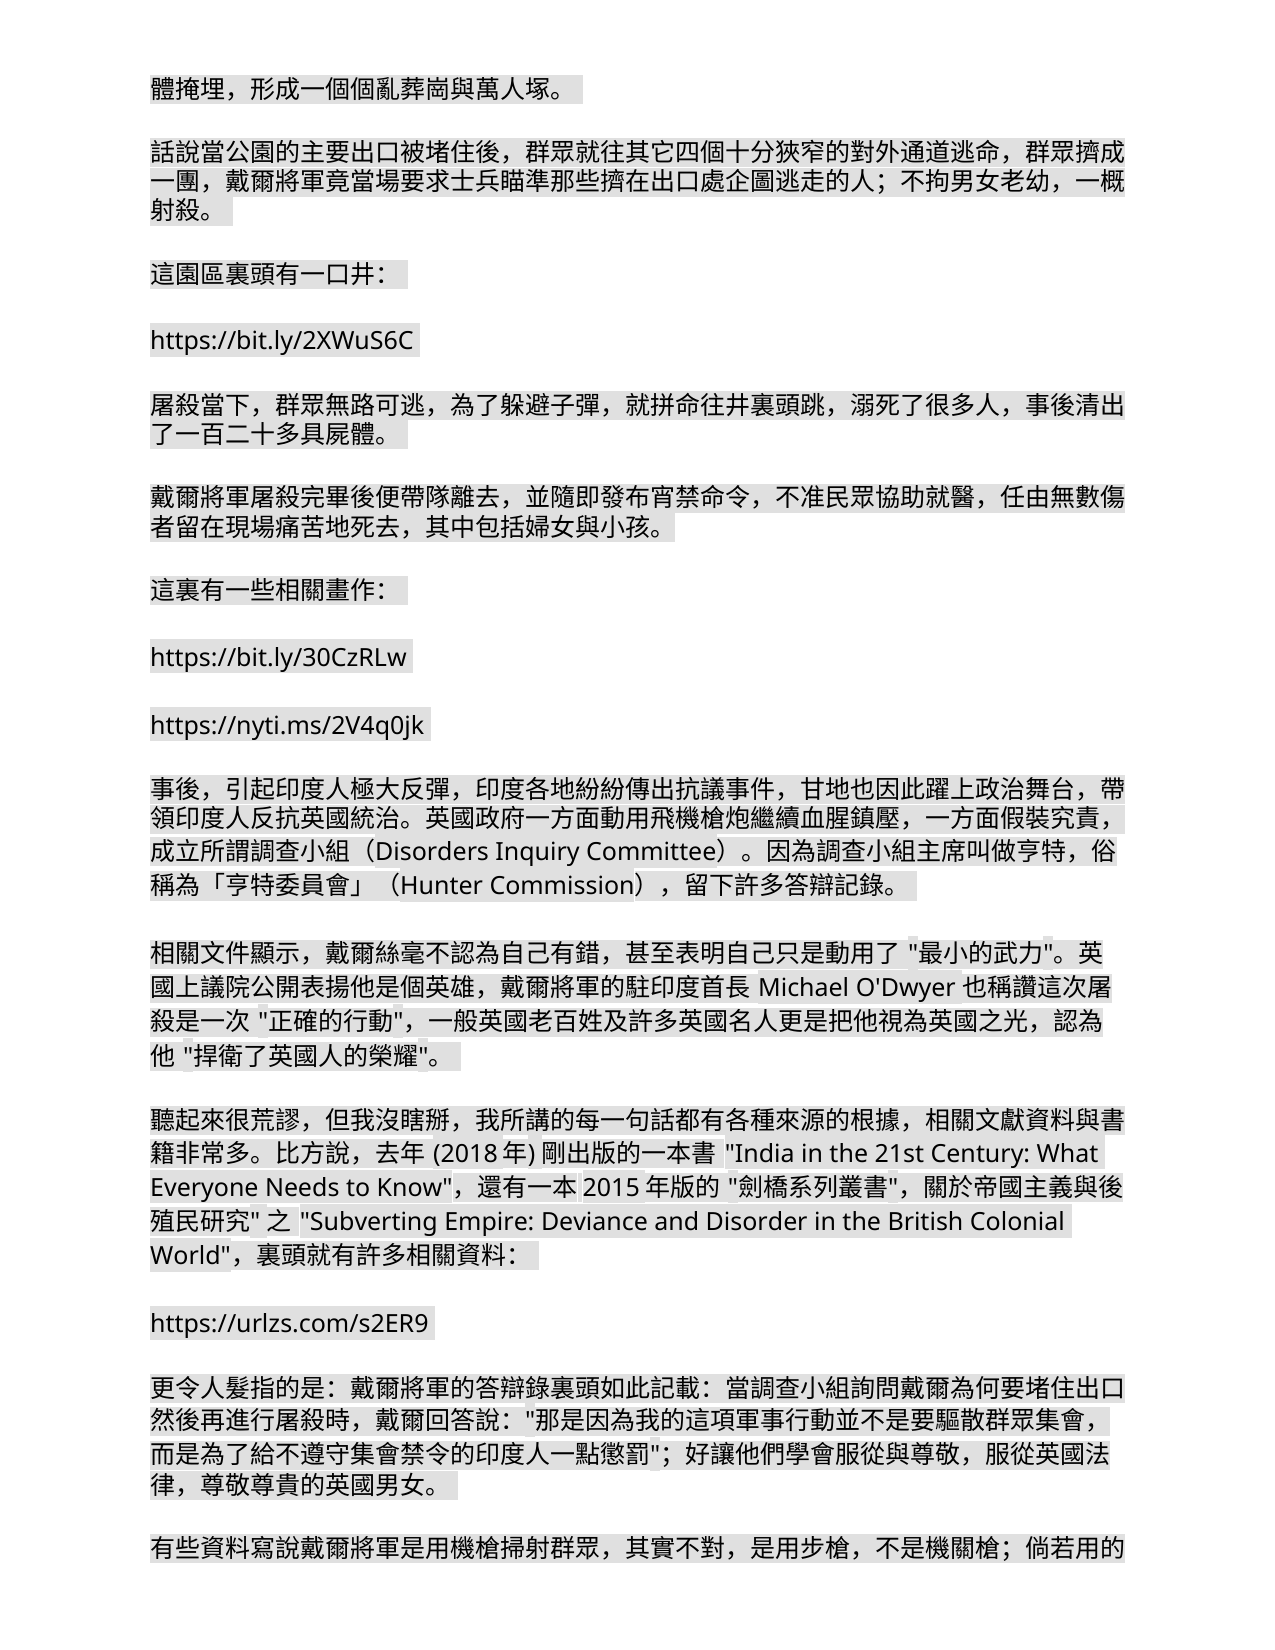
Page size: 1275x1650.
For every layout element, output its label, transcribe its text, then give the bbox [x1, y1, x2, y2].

text 卡韓政變 (120)：英國人的榮耀？ 陳真 2019. 07. 18. 前言 剛剛看到昨天台灣的各家媒體歡欣鼓舞地報導說，英國 "金融時報" 指出："國台辦直接控制台媒 (指中國時報)，吹捧特定候選人(指韓國瑜)。" 過去半年來，從美聯社到紐約時報，從CNN到金融時報，同時還包括無數的所謂智庫，西方主流傳聲筒一面倒地企圖以抹紅以及指控反民主反自由來妖魔化韓國瑜；從這樣一種前所未見的境外勢力紛紛 "公然" 介入島內選舉，你就可以明白這場選舉意味著什麼，意味著韓國瑜及韓流的出現超越了西方既有的掌控，意味著這不僅僅是一場島內選舉，更是中美或中西勢力的消長。 韓國瑜並不親中，他只是不仇中。但在島內氛圍及西方人眼裏，只要不仇中、不反華，就是敵人，簡單講就是這樣。 我實在很厭倦反覆批評什麼民主自由這類無恥低能的鳥話。這類鳥話謊言之齷齪如此明顯，難道你真的還看不出來？政治現實中，你似乎只能一直呼喚 "腦殘們" 醒一醒喔，然後不斷講些最基本的東西給他聽，就像在教幼兒園那樣。 2019.07.05. 我寫了底下這段話，我接著再多寫一些。 英國政府最近一再公開對祖國警告嗆聲說："不可對香港人不民主哦，否則我就不客氣了！" 講得好像英國人是香港人的守護神似的。我聽了，腦袋轟轟作響，真不敢相信我的眼睛。 先說結論 大家只要記得這個結論就行： 如果祖國對待香港人有任何不好或不民主、不自由之處，假若嚴重程度是 1，那麼，英國政府對待香港或西藏或印度等等等等的不民主與不自由乃至殘酷不人道，嚴重程度就是1000000000000....趨近於無限。 為何趨近於無限呢？因為一般狀況下之所謂不民主、不自由，總是還把對方當成是一個跟自己一樣的人類，但是英國人卻不是這樣想；他在血統上把人種分高低，白人至上，特別是英國人更是至高無上，而其他有色人種則是所謂 "未開化的野蠻人"，甚至只是一種介於人和猿猴之間的動物。 極端狀況下，英國人甚至認為自己是神，而華人、印度人與西藏人等等所謂有色人種，則是一種必須在當 "牠們" 看到神 (即英國人或西方人) 出現時只准在地上爬、而且可以被任意毆打與羞辱的 "動物"。 神與 "動物" 自然是完全無法相提並論的兩種位階。神難道會覺得自己侵犯了人權或哪裏做得不民主不自由嗎？當然不會。神只會覺得不管自己怎麼做都是對的，神聖的，偉大的，慈悲的。 我並沒有誇大，事實就是如此，至少不久之前的過去仍是如此。如果說過去和現在稍微有所改變與收斂，那也不是因為在心態上英國人痛改了前非、認清了自己的醜陋，而只是因為在現實力量上再也無法把別人當成低等生物那樣任意屠殺與虐待。不過，雖然傷人力有未逮，但西方人心態上依舊自覺高人一等，只是不敢再像過去那樣公開說自己是神，或說自己是高貴人種。 花園裏的一場大屠殺 英國人把自己當神有很多例子可循。比方說，各位看過 "甘地" 這部電影吧，裏頭提到一場大屠殺，電影演得很含蓄，輕描淡寫，事實上卻極為血腥而毫無人性。那是英國殖民印度時發生在 Jallianwala Bagh (札連瓦拉花園) 的一場殺戮，史稱 Amritsar Massacre (阿姆利則大屠殺)。 那是一個和平集會，抗議原因是英國通過一項法案叫做 Rowlatt Act (羅拉特法案)；根據該法案，英國官方有權逮捕任何可疑的印度人，並且無須任何審判與罪名，也不用通知家屬，便可直接囚禁入獄兩年。參加這項抗議的人其實並不多，主要是當天剛好也是錫克教的一個傳統宗教節慶日，參加慶典的人很多，有些婦女小孩也都興高采烈來到公園參加慶典；兩個完全不同的活動，恰好在同一地點舉行。 英國向來禁止印度人集會。別說什麼民主，英國人根本不把你當人看。於是，英國派駐印度的 "軍事總司令" 戴爾將軍 (Reginald Dyer) ，馬上就帶領軍隊前來大開殺戒，而且是毫無預警地開火。不但毫無預警，而且屠殺之前竟然還先把花園廣場的主要出口堵住，讓群眾根本無處可逃，旋即展開大屠殺。根據調查報告記載，從戴爾將軍帶隊抵達現場到全面開火屠殺，竟然短短不到30秒鐘。 而且，就如電影所說，打光了一千多發子彈之後才停止，前後殺了十分鐘，估計殺死近千人，幾乎等於是一顆子彈一條人命，存心就是要你的命，完全不把你當人看；而且，就像人們所說的 "朝著水桶射魚" (shooting fish in a barrel)，先把群眾關在一個密閉空間中，然後好整以暇地逐一瞄準，射擊取樂。 我在其它一些文章中也曾提過，美國侵略伊拉克和阿富汗，美軍幾次涉及數千人的大屠殺，也是採用這樣一種 "朝著水桶射魚" 的模式。射完之後，不管死的活的，用推土機就地集體掩埋，形成一個個亂葬崗與萬人塚。 話說當公園的主要出口被堵住後，群眾就往其它四個十分狹窄的對外通道逃命，群眾擠成一團，戴爾將軍竟當場要求士兵瞄準那些擠在出口處企圖逃走的人；不拘男女老幼，一概射殺。 這園區裏頭有一口井： https://bit.ly/2XWuS6C 屠殺當下，群眾無路可逃，為了躲避子彈，就拼命往井裏頭跳，溺死了很多人，事後清出了一百二十多具屍體。 戴爾將軍屠殺完畢後便帶隊離去，並隨即發布宵禁命令，不准民眾協助就醫，任由無數傷者留在現場痛苦地死去，其中包括婦女與小孩。 這裏有一些相關畫作： https://bit.ly/30CzRLw https://nyti.ms/2V4q0jk 事後，引起印度人極大反彈，印度各地紛紛傳出抗議事件，甘地也因此躍上政治舞台，帶領印度人反抗英國統治。英國政府一方面動用飛機槍炮繼續血腥鎮壓，一方面假裝究責，成立所謂調查小組（Disorders Inquiry Committee）。因為調查小組主席叫做亨特，俗稱為「亨特委員會」（Hunter Commission），留下許多答辯記錄。 相關文件顯示，戴爾絲毫不認為自己有錯，甚至表明自己只是動用了 "最小的武力"。英國上議院公開表揚他是個英雄，戴爾將軍的駐印度首長 Michael O'Dwyer 也稱讚這次屠殺是一次 "正確的行動"，一般英國老百姓及許多英國名人更是把他視為英國之光，認為他 "捍衛了英國人的榮耀"。 聽起來很荒謬，但我沒瞎掰，我所講的每一句話都有各種來源的根據，相關文獻資料與書籍非常多。比方說，去年 (2018年) 剛出版的一本書 "India in the 21st Century: What Everyone Needs to Know"，還有一本2015年版的 "劍橋系列叢書"，關於帝國主義與後殖民研究" 之 "Subverting Empire: Deviance and Disorder in the British Colonial World"，裏頭就有許多相關資料： https://urlzs.com/s2ER9 更令人髮指的是：戴爾將軍的答辯錄裏頭如此記載：當調查小組詢問戴爾為何要堵住出口然後再進行屠殺時，戴爾回答說："那是因為我的這項軍事行動並不是要驅散群眾集會，而是為了給不遵守集會禁令的印度人一點懲罰"；好讓他們學會服從與尊敬，服從英國法律，尊敬尊貴的英國男女。 有些資料寫說戴爾將軍是用機槍掃射群眾，其實不對，是用步槍，不是機關槍；倘若用的是機關槍，恐怕就不只死一千人，因為當天主要都是來參加宗教節慶的民眾，包括一些婦女和小孩，大約有兩萬人在現場。但是，戴爾之所以沒有用機關槍掃射，並不是因為他很慈悲 (他確實覺得自己很慈悲，因為殺太少了)，而是因為那天他派來了幾輛佈署機關槍的軍車，準備大開殺戒，卻因車子體積太大，開不進去，於是只好臨時改由幾十名士兵攜帶步槍進場屠殺，直到把所有子彈全部打光才罷手。 甘地是個言語溫和的人，但他卻經常用 "惡魔" 一詞來形容英國人的心態與作為。 英國人的榮耀 問題是：為何如此慘絕人寰泯滅人性的一場大屠殺，現場指揮屠殺的軍事將領，卻成為英國人所推崇的 "國家英雄"、說他 "捍衛了英國人的榮耀"？倫敦大學歷史系教授 Kim Wagner 寫的一篇書評或許回答了這個問題： https://reviews.history.ac.uk/review/1224 這篇書評，針對倫敦大學國防研究系教授 Nick Lloyd 在2011年出版的一本新書 "The Amritsar Massacre: The Untold Story of One Fateful Day"。如 Wanger 所說，這書重新定義了這場大屠殺，把責任推給被屠殺的印度民眾，指稱他們一旦來到集會現場便是一種違反集會禁令的犯罪行為，並且懷著一種不願服從英國統治的犯罪心態。在該書作者的描述中，凡是反抗英國統治者無非就等同於罪犯，因此罪有應得。作者並稱頌戒嚴令的頒布旨在教導印度人明白 "忠誠與榮耀" 的重要性，並指稱據以任意逮捕印度人、無罪囚禁可長達兩年的羅拉特法案，乃是為了保護印度人，而印度人卻對此不知感恩云云。 Wanger教授以 "白種人的負擔" 來形容這樣一種唯我獨尊的種族優越感及帝國主義心態。簡單說就是白種人好辛苦好高貴哦，每天到處姦殺擄掠、擴張帝國版圖，為的就是要幫助有色人種這些低等生物，結果反而還被責怪，甚至因此害戴爾將軍被迫提早退休，真是很無辜，於是當然就會被西方同胞們視為 "國家英雄"，因為他 "捍衛了英國人的榮耀"。 2013年2月，英國首相卡麥隆造訪慘案現場，表達遺憾。今年四月，英國首相梅伊對此一屠殺事件發表了一篇又是 "感到遺憾" 的官方聲明，但英國官方至今始終拒絕道歉。 爬行命令 另外，必須一提的是：阿姆利則大屠殺發生的前兩天，還發生了另一個事件。有位英國女傳教士當街無故遭到一群印度人的毆打與騷擾，後來被另一群印度人救出來。戴爾將軍知道此事後，就簽署了一道命令，也就是惡名昭彰的 "爬行命令" (crawling order)，規定每個印度人在通過這位英國女傳教士被毆打的街道時，必須五體投地像昆蟲那樣緩緩爬行，雙手雙膝和腹部都必須接觸地面，磕頭跪爬。 這是收藏在倫敦 "陸軍博物館" 的一張當年 "爬行命令" 的現場檔案照片： https://bit.ly/2JT7GBk 面對調查小組成員的質問，戴爾將軍說： "印度人在他們的神面前，總是把臉貼在地上，跪地爬行。我想讓他們知道，任何一位英國女士，就如同印度教的神明一樣神聖，因此，印度人當然也必須在她的面前爬行。" 調查員接著問，"可是，人們每天都得經過那條街去市場買菜、購物啊"，意思是說，你怎麼可以叫印度人每天這樣爬進爬出呢？戴爾將軍回答說： "如果他們是人，怎麼會 (面對神明時) 把臉貼在地上這樣爬？他們住在一整排相連的平頂房子裏，像人類一樣在屋頂走路。" 我覺得這回答有點怪，聽不太懂，於是剛剛請教了英國史專家李教授，學姊一開始以為我是在講 "寄生上流"，後來說： "英國在十九世紀就充滿了富人住上層、窮人則地底求生的這種意象的文學或文化論述，H. G. Wells 的 'The Time Machine' 就是這樣。H. G. Wells 的父母是工人階級，住的就是像電影 '寄生上流' 一樣的地下室，每天從通氣窗看著地面上的人穿著靴子走來走去。我都懷疑這電影是熟悉英國文學的人所編劇。" 聽完學姊的解釋，我想，戴爾將軍的意思似乎是說：印度人不是人，他們只是一種應該在地上爬的動物，但他們有時候卻跑到地面上來，學人類那樣走路。 戴爾將軍另外還簽署了其它一些荒唐的法令，比方說授權英國警察可以逕行公開鞭打印度人而不需要任何理由。 罄竹難書 也許有人會說，戴爾只是一個奇葩特例。事實不然。戴爾反映的是西方人幾百年來的普遍心態，而非特例。當然，戴爾的罪行，如果跟當時的英國首相邱吉爾之反人道戰爭罪行及種族歧視之荒唐作為相比，那真是完全沒法比了。比方說，早在希特勒之前，邱吉爾就鼓吹戰爭必須優先屠殺小孩和婦女，必須先轟炸平民社區再炸軍事設施，甚至鼓吹用毒氣把野蠻人即有色人種全殺光。他在擔任英國首相時，在日記裏頭這麼寫的： "I cannot understand this squeamishness about the use of gas....I am strongly in favour of using poisoned gas against uncivilised tribes," (我始終不明白，使用毒氣有什麼好大驚小怪？...我強烈主張用毒氣來對付那些未開化的野蠻人。) 邱吉爾還把人種排高低，信仰基督教的白人至高無上，贏過信仰天主教的白人，至於其它有色人種也有排名，印度人似乎還比亞洲人高一級，而非洲人則墊後。邱吉爾曾經對巴勒斯坦皇家委員會 ( Palestine Royal Commission) 悍然表示，他從不覺得美國或澳洲白人殺害印第安人或黑人等等等有什麼不對。他說，這只是讓高級優秀人種做他該做的事，如此而已。(原文是這樣說的： "I do not admit for instance, that a great wrong has been done to the Red Indians of America or the black people of Australia. I do not admit that a wrong has been done to these people by the fact that a stronger race, a higher-grade race, a more worldly wise race to put it that way, has come in and taken their place.") 1943年，印度發生饑荒，當時仍是英國殖民地，邱吉爾不但不賑災，反而把更多糧食送走，拿去做為英軍儲糧，導致三百萬人餓死。邱吉爾不但不覺得這樣做很沒有人性，反而怪罪印度人生太多小孩，嘲笑印度人 "像兔子那樣很會生" ("breed like rabbits")。 我可以繼續一直寫下去，寫來滿紙污穢，罄竹難書，根本寫不完。 人們爭相當漢奸 各位知道我對新疆的所謂 "再教育營" 是相當不滿的，因為，我認為在政策執行上應該更文明點。中共高層很好，在我看來是一個跡近完美的政府，但大陸地方政府卻良莠不齊，甚至相當野蠻。但是，當我看到西方各國不斷拿新疆這事大作文章時，我就無言了。x它媽的這能比嗎？中共如果有什麼地方沒做好，跟西方人的血腥殘暴能比嗎？就如同我這文章開頭所說，那不僅僅是1跟100000000....的差別，更是1和無限之落差。 然而，血腥殘暴的一方，卻居然每天扮演可愛的民主小天使，扮演自由的守護神，每天指控相對十分良善而且對世界和平與人類福祉做出巨大貢獻的一方。任何人，除非腦子進水，要不就是良心被狗吃了，否則他怎麼可能會在一善一惡落差如此巨大的狀況下，卻選擇了邪惡的一方？更令人難以原諒的是居然當起漢奸，為了私利，幫助敵人來傷害自己的同胞。 英國國家廣播電台(BBC) 報導，過去香港的所謂 "佔中" 或什麼 "雨傘革命"，並不是單純的民間即興事件，而是由西方境外勢力協助策畫長達兩年的反中行動。這次的 "反送中" 當然也一樣，每個事件其實都是由CIA一手主導。我通常不太想引用這類報導，因為往往太過於輕描淡寫，講得好像只是一種 "協助" 或 "幫忙訓練" 如何製造動亂以打擊中國。但事實上，這不是什麼協助，而是一手策畫，而且不是一朝一夕，而是幾十年來的情治滲透與把持，把香港當成西方殖民地，如入無人之境，儼然另一個政府。 台灣當然就更不用說了，阿扁已經說得夠清楚。他說，台灣真正的統治者是 "美國在台軍政府"；所謂總統，只是聽命辦事，是一種執行角色，連美國在台協會 (AIT) 的一個小官員都比不上。這也是為什麼阿扁當時聘請律師到美國打越洋官司的原因，藉以申訴自己無罪，訴說自己只是聽命行事，甚至說台灣的法律無法適用在他身上，因為他做為總統，只是美國在台軍政府的一個執行者，要求美國法院立即撤銷台灣法律的判決，還他自由云云。 阿扁頭腦很清楚，句句都講到重點，而這才是島內政治的基本事實架構。香港不至於如此荒唐，但也好不了多少。 看西方媒體每天講那些什麼民主自由的鳥話，實在很煩。英國殖民香港幾時給過香港人什麼民主選舉或集會結社的自由？零！一點也沒有，完全就是殖民統治。但是，當中共在香港開放實施特首選舉時，所謂 "佔中" 所炒作的理由卻是說中央立法不公，介入香港選舉云云。這種睜眼瞎話，真是有夠它媽的無恥。 這回 "反送中" 也一樣，天底下有這種事嗎？西方國家可以引渡香港罪犯，但是中國中央政府卻居然不能引渡自己領土上的罪犯？那就好像說劍橋市民跑到倫敦犯了滔天大罪之後，又逃回劍橋，然後就不用接受英國政府的法律制裁了，大大方方在劍橋逍遙法外。就算要引渡，也只能引渡到英國以外的國家，絕不能送回倫敦，否則就是反人權反民主，必須發動 "反送英" 抗爭。 至於英國殖民香港期間，好幾次抗議事件，打死了幾百人，一會兒宵禁，一會兒戒嚴，動輒偵騎四出，搜捕數千人，濫抓濫打，不成比例地大量使用武力，難道英國人自己都忘了？我在英國住了十年，深知英國警察對付抗爭人士哪有像對待反送中群眾那麼客氣的？我實在看不出來香港警察哪裏傷害了什麼人權、中共又傷害了什麼民主自由？逃犯條例又究竟是哪一點違反了自由與人權？ 結語 這世界真的很荒唐，雞毛蒜皮事每天無限擴大渲染，講得好像是什麼人類文明的浩劫，藉以刻意製造動亂，打擊中國。但西方人自身卻又好話說盡，壞事做絕，天天侵略血洗他國，姦殺擄掠無日無之，卻又說成是維護世界和平、捍衛民主自由與人權。人們如此腦殘，連這樣也會信，我實在覺得很無奈。 所謂不信青史盡成灰，不信東風喚不回，我手上這枝筆，寫了大半輩子，寫掉一個青春，寫掉兩個家庭，究竟能給人們帶來什麼正面的助益，我也不知道，似乎一切只是徒勞，但我能做的也只是這樣了。 後記 好幾天沒睡覺，今天依舊精神萎靡之際，亂七八糟匆匆忙忙寫了這篇七千多字文章。原本想回頭看一遍，把它改通順點，但沒時間也沒力氣了。每天忙到爆，現在寫東西就像消防隊救火那樣，只能用最快速度拼命搶時間，五分鐘、八分鐘，能有多少零碎時間，能寫多少算多少，不求通順與修辭了。 [150, 75, 1125, 1563]
